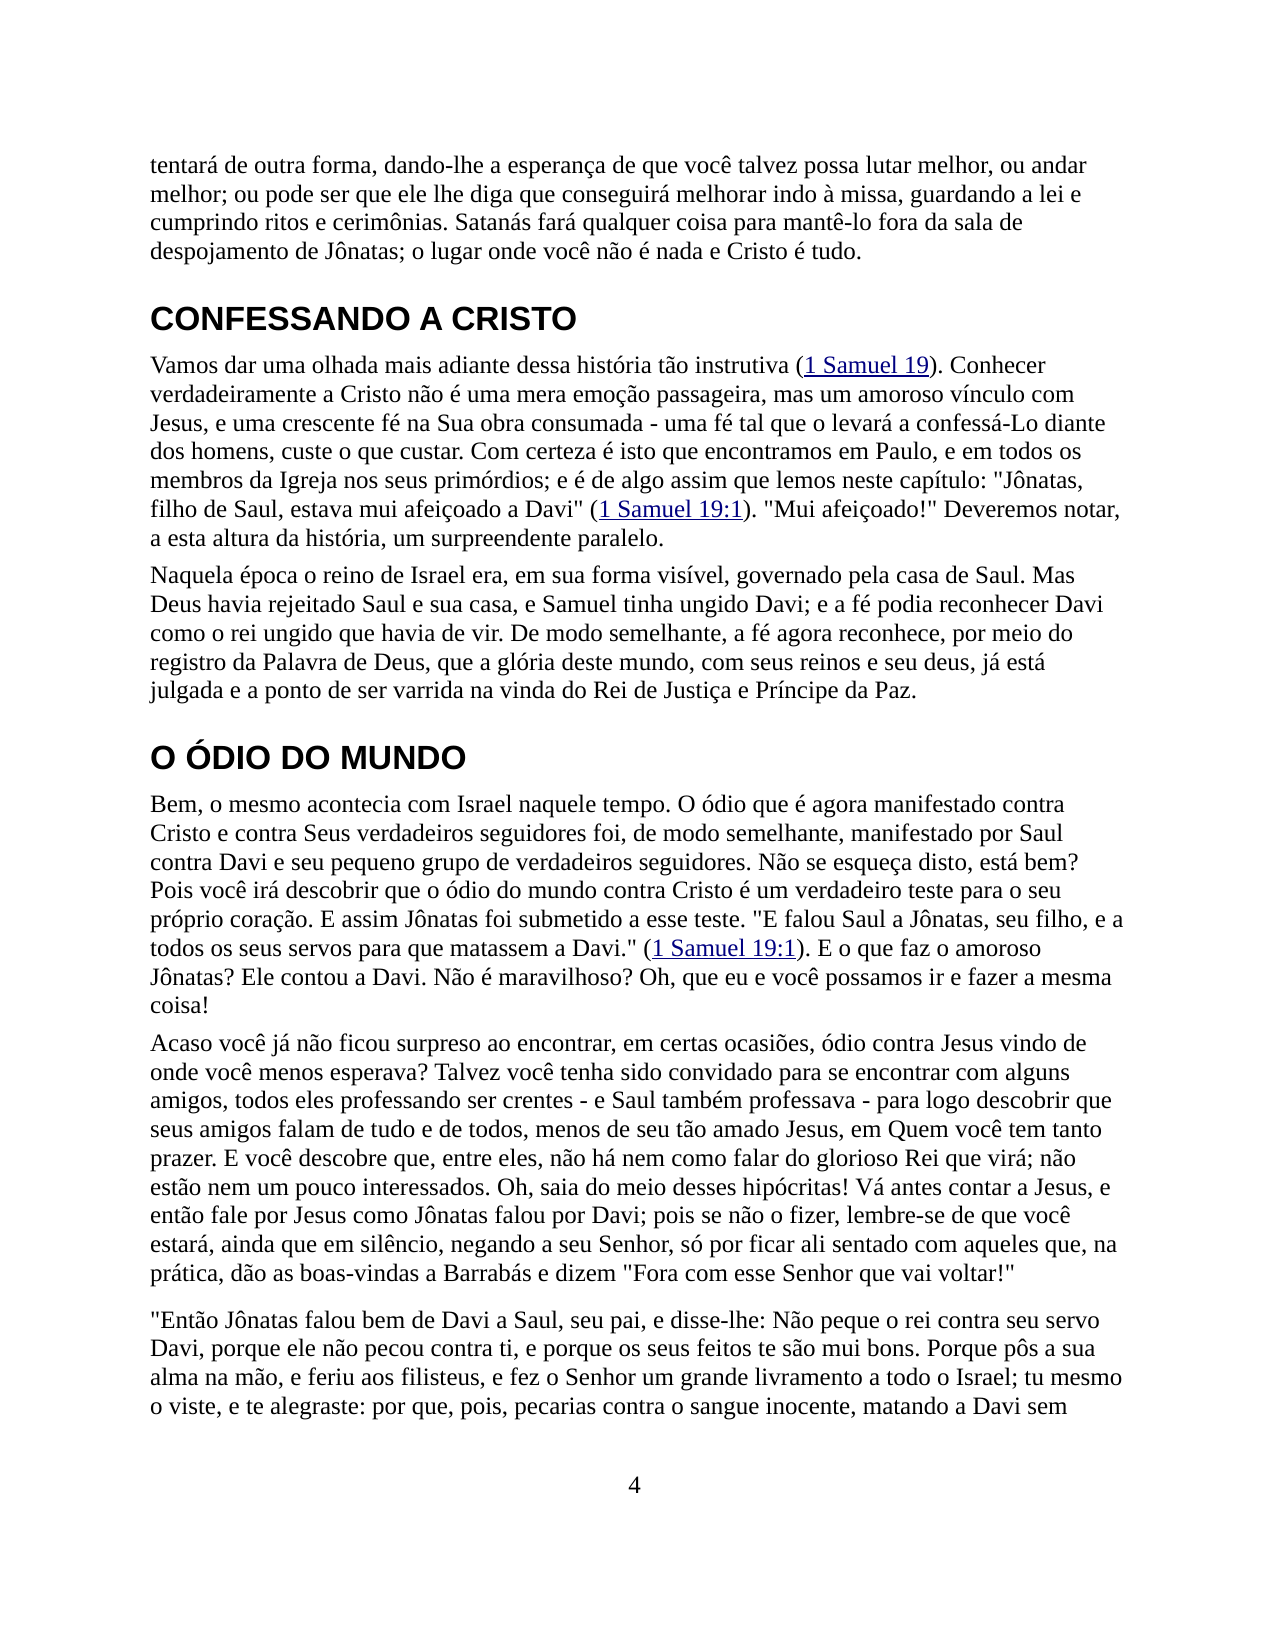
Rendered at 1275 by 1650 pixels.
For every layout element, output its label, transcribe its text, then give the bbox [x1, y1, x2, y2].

text Bem, o mesmo acontecia com Israel naquele tempo. O ódio que é agora manifestado contra Cristo e contra Seus verdadeiros seguidores foi, de modo semelhante, manifestado por Saul contra Davi e seu pequeno grupo de verdadeiros seguidores. Não se esqueça disto, está bem? Pois você irá descobrir que o ódio do mundo contra Cristo é um verdadeiro teste para o seu próprio coração. E assim Jônatas foi submetido a esse teste. "E falou Saul a Jônatas, seu filho, e a todos os seus servos para que matassem a Davi." (1 Samuel 19:1). E o que faz o amoroso Jônatas? Ele contou a Davi. Não é maravilhoso? Oh, que eu e você possamos ir e fazer a mesma coisa! [150, 789, 1125, 1019]
subtitle CONFESSANDO A CRISTO [150, 299, 1125, 338]
text tentará de outra forma, dando-lhe a esperança de que você talvez possa lutar melhor, ou andar melhor; ou pode ser que ele lhe diga que conseguirá melhorar indo à missa, guardando a lei e cumprindo ritos e cerimônias. Satanás fará qualquer coisa para mantê-lo fora da sala de despojamento de Jônatas; o lugar onde você não é nada e Cristo é tudo. [150, 150, 1125, 265]
subtitle O ÓDIO DO MUNDO [150, 738, 1125, 777]
text Acaso você já não ficou surpreso ao encontrar, em certas ocasiões, ódio contra Jesus vindo de onde você menos esperava? Talvez você tenha sido convidado para se encontrar com alguns amigos, todos eles professando ser crentes - e Saul também professava - para logo descobrir que seus amigos falam de tudo e de todos, menos de seu tão amado Jesus, em Quem você tem tanto prazer. E você descobre que, entre eles, não há nem como falar do glorioso Rei que virá; não estão nem um pouco interessados. Oh, saia do meio desses hipócritas! Vá antes contar a Jesus, e então fale por Jesus como Jônatas falou por Davi; pois se não o fizer, lembre-se de que você estará, ainda que em silêncio, negando a seu Senhor, só por ficar ali sentado com aqueles que, na prática, dão as boas-vindas a Barrabás e dizem "Fora com esse Senhor que vai voltar!" [150, 1028, 1125, 1287]
text Naquela época o reino de Israel era, em sua forma visível, governado pela casa de Saul. Mas Deus havia rejeitado Saul e sua casa, e Samuel tinha ungido Davi; e a fé podia reconhecer Davi como o rei ungido que havia de vir. De modo semelhante, a fé agora reconhece, por meio do registro da Palavra de Deus, que a glória deste mundo, com seus reinos e seu deus, já está julgada e a ponto de ser varrida na vinda do Rei de Justiça e Príncipe da Paz. [150, 560, 1125, 704]
text Vamos dar uma olhada mais adiante dessa história tão instrutiva (1 Samuel 19). Conhecer verdadeiramente a Cristo não é uma mera emoção passageira, mas um amoroso vínculo com Jesus, e uma crescente fé na Sua obra consumada - uma fé tal que o levará a confessá-Lo diante dos homens, custe o que custar. Com certeza é isto que encontramos em Paulo, e em todos os membros da Igreja nos seus primórdios; e é de algo assim que lemos neste capítulo: "Jônatas, filho de Saul, estava mui afeiçoado a Davi" (1 Samuel 19:1). "Mui afeiçoado!" Deveremos notar, a esta altura da história, um surpreendente paralelo. [150, 350, 1125, 551]
text "Então Jônatas falou bem de Davi a Saul, seu pai, e disse-lhe: Não peque o rei contra seu servo Davi, porque ele não pecou contra ti, e porque os seus feitos te são mui bons. Porque pôs a sua alma na mão, e feriu aos filisteus, e fez o Senhor um grande livramento a todo o Israel; tu mesmo o viste, e te alegraste: por que, pois, pecarias contra o sangue inocente, matando a Davi sem [150, 1305, 1125, 1420]
